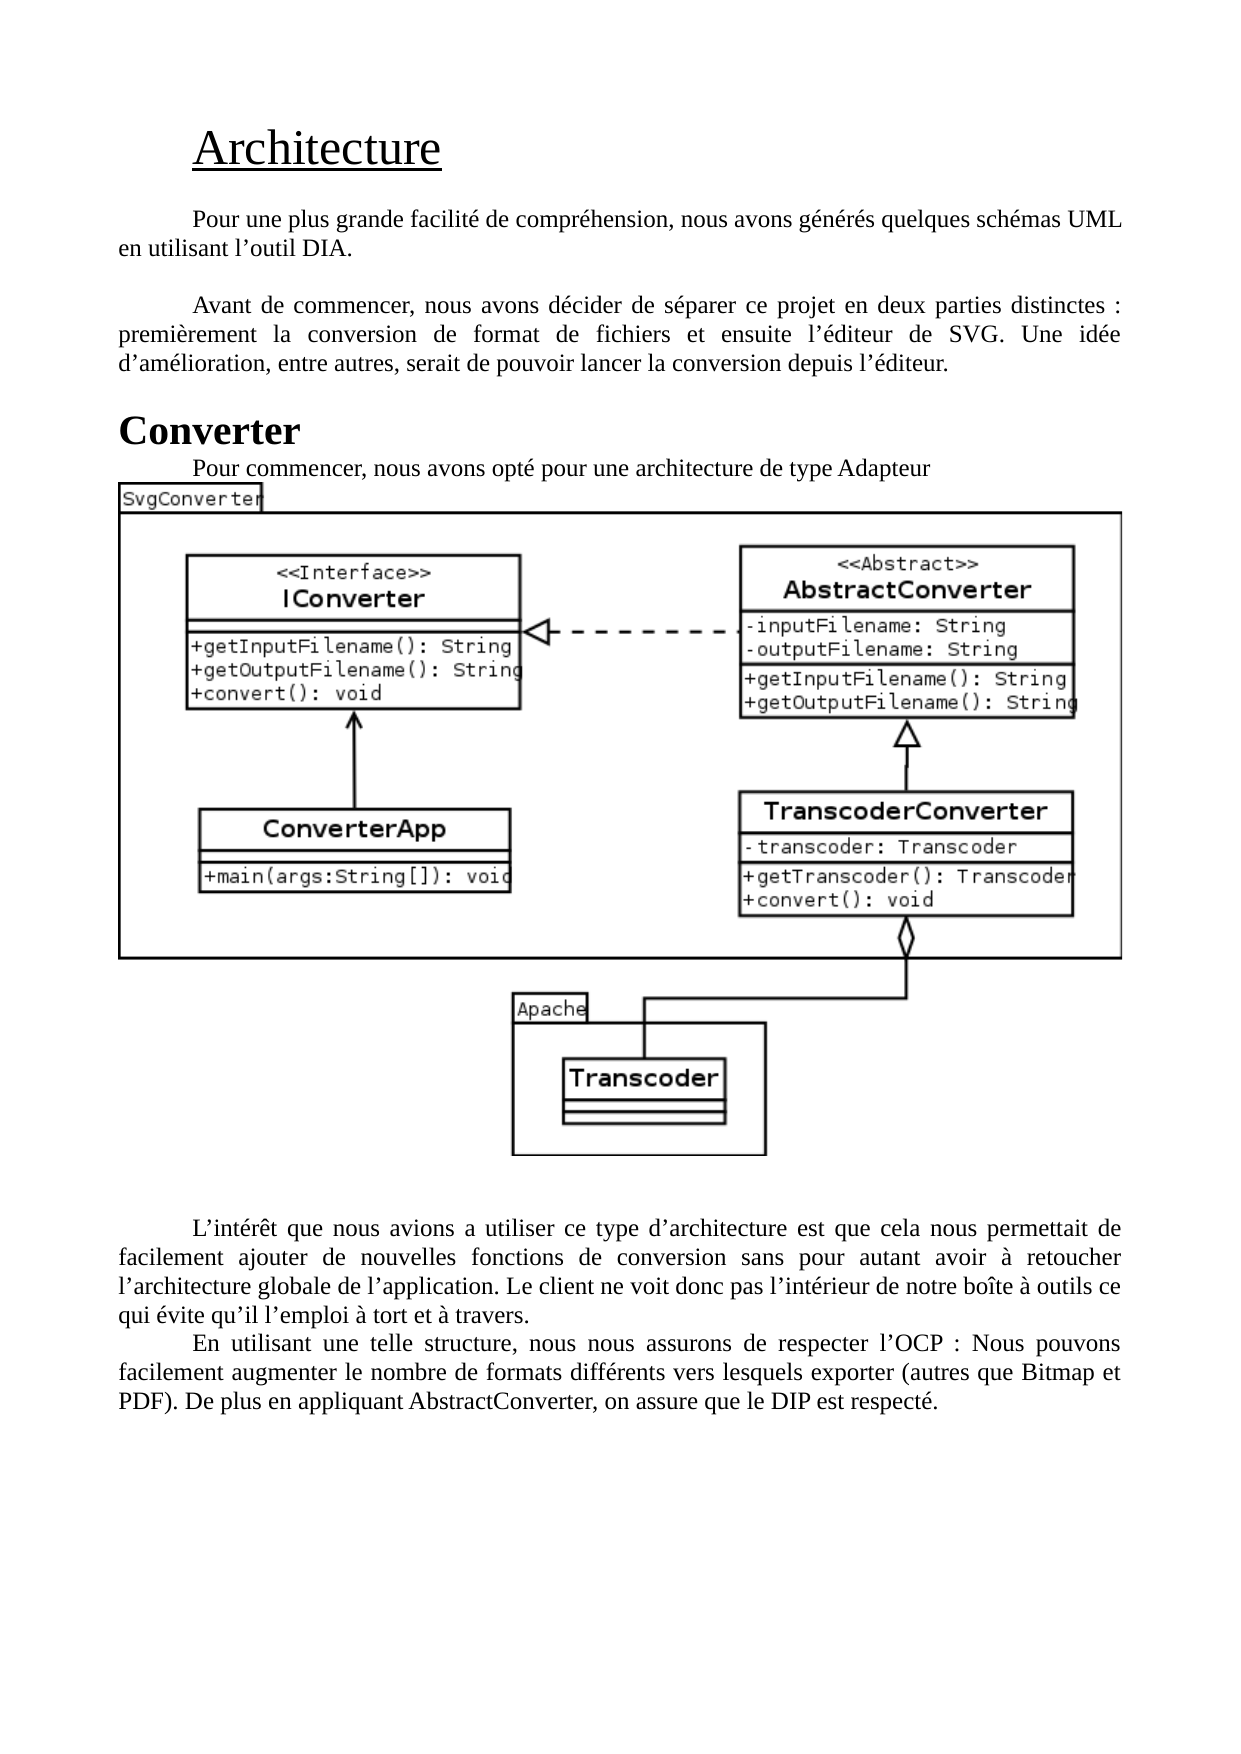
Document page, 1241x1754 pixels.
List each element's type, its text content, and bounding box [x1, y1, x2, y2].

text Pour commencer, nous avons opté pour une architecture de type Adapteur [118, 453, 1122, 482]
text En utilisant une telle structure, nous nous assurons de respecter l’OCP : Nous pouvons facilement augmenter le nombre de formats différents vers lesquels exporter (autres que Bitmap et PDF). De plus en appliquant AbstractConverter, on assure que le DIP est respecté. [118, 1328, 1122, 1415]
picture [118, 482, 1123, 1156]
text Pour une plus grande facilité de compréhension, nous avons générés quelques schémas UML en utilisant l’outil DIA. [118, 204, 1122, 262]
text Architecture [118, 118, 1122, 176]
text Avant de commencer, nous avons décider de séparer ce projet en deux parties distinctes : premièrement la conversion de format de fichiers et ensuite l’éditeur de SVG. Une idée d’amélioration, entre autres, serait de pouvoir lancer la conversion depuis l’éditeur. [118, 291, 1122, 377]
text Converter [118, 406, 1122, 453]
text L’intérêt que nous avions a utiliser ce type d’architecture est que cela nous permettait de facilement ajouter de nouvelles fonctions de conversion sans pour autant avoir à retoucher l’architecture globale de l’application. Le client ne voit donc pas l’intérieur de notre boîte à outils ce qui évite qu’il l’emploi à tort et à travers. [118, 1213, 1122, 1328]
